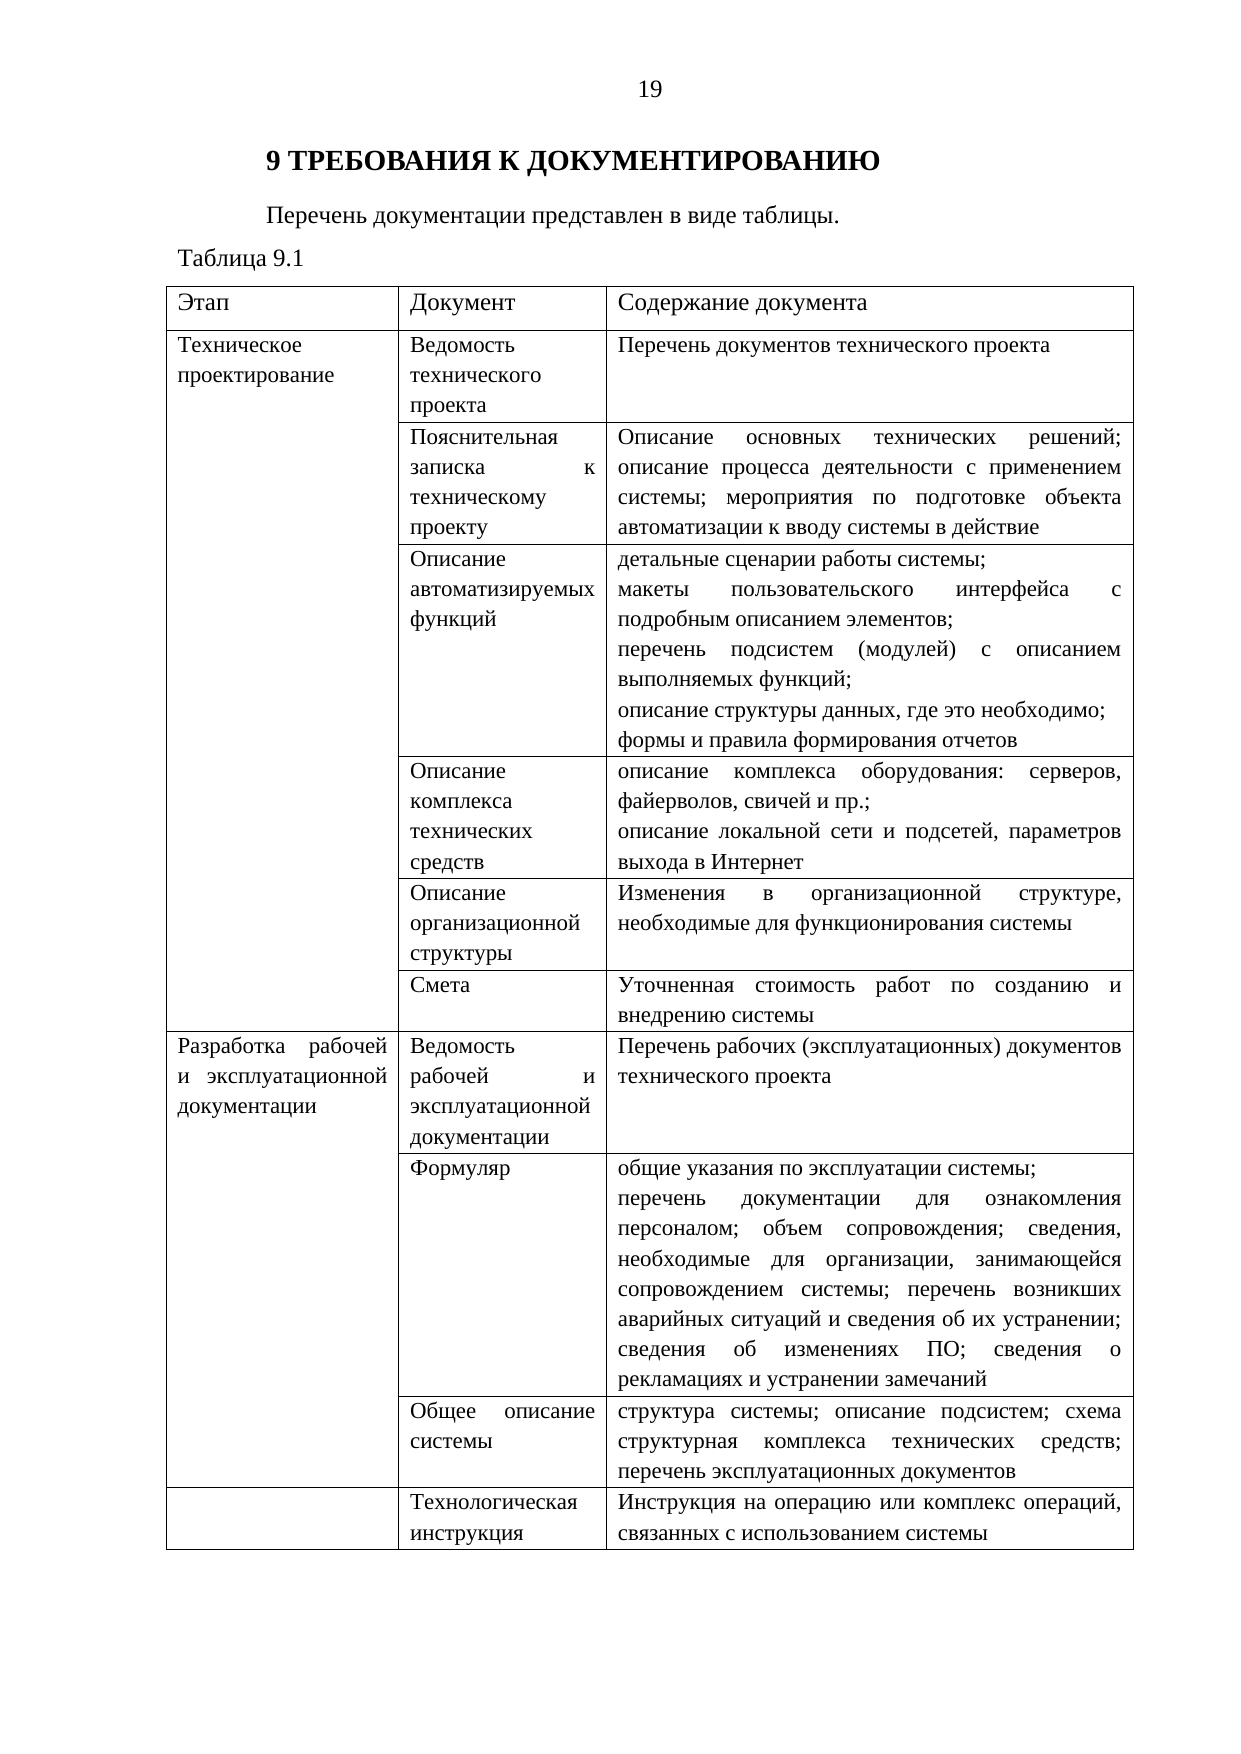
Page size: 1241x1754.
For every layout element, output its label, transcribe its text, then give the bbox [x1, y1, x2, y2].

table_cell Описание комплекса технических средств [399, 757, 606, 878]
table_cell Изменения в организационной структуре, необходимые для функционирования системы [607, 879, 1133, 969]
table_cell Разработка рабочей и эксплуатационной документации [167, 1032, 398, 1487]
table_cell Общее описание системы [399, 1397, 606, 1487]
table_cell Пояснительная записка к техническому проекту [399, 423, 606, 543]
table_cell Описание автоматизируемых функций [399, 545, 606, 756]
table_cell Инструкция на операцию или комплекс операций, связанных с использованием системы [607, 1488, 1133, 1549]
table_cell Формуляр [399, 1154, 606, 1396]
table_cell Описание основных технических решений; описание процесса деятельности с применением системы; мероприятия по подготовке объекта автоматизации к вводу системы в действие [607, 423, 1133, 543]
table_cell Уточненная стоимость работ по созданию и внедрению системы [607, 971, 1133, 1031]
table_cell Технологическая инструкция [399, 1488, 606, 1549]
table_cell описание комплекса оборудования: серверов, файерволов, свичей и пр.; описание локальной сети и подсетей, параметров выхода в Интернет [607, 757, 1133, 878]
table_cell Смета [399, 971, 606, 1031]
table_cell структура системы; описание подсистем; схема структурная комплекса технических средств; перечень эксплуатационных документов [607, 1397, 1133, 1487]
table_header Этап [167, 287, 398, 330]
table_cell Перечень рабочих (эксплуатационных) документов технического проекта [607, 1032, 1133, 1153]
table_cell Ведомость технического проекта [399, 331, 606, 422]
text Таблица 9.1 [177, 243, 1122, 272]
table_cell Техническое проектирование [167, 331, 398, 1031]
table_cell Ведомость рабочей и эксплуатационной документации [399, 1032, 606, 1153]
text Перечень документации представлен в виде таблицы. [177, 200, 1122, 228]
table_cell общие указания по эксплуатации системы; перечень документации для ознакомления персоналом; объем сопровождения; сведения, необходимые для организации, занимающейся сопровождением системы; перечень возникших аварийных ситуаций и сведения об их устранении; сведения об изменениях ПО; сведения о рекламациях и устранении замечаний [607, 1154, 1133, 1396]
table_cell детальные сценарии работы системы; макеты пользовательского интерфейса с подробным описанием элементов; перечень подсистем (модулей) с описанием выполняемых функций; описание структуры данных, где это необходимо; формы и правила формирования отчетов [607, 545, 1133, 756]
table_header Документ [399, 287, 606, 330]
table_header Содержание документа [607, 287, 1133, 330]
table_cell Описание организационной структуры [399, 879, 606, 969]
subtitle ТРЕБОВАНИЯ К ДОКУМЕНТИРОВАНИЮ [266, 143, 1122, 177]
table_cell [167, 1488, 398, 1549]
table_cell Перечень документов технического проекта [607, 331, 1133, 422]
